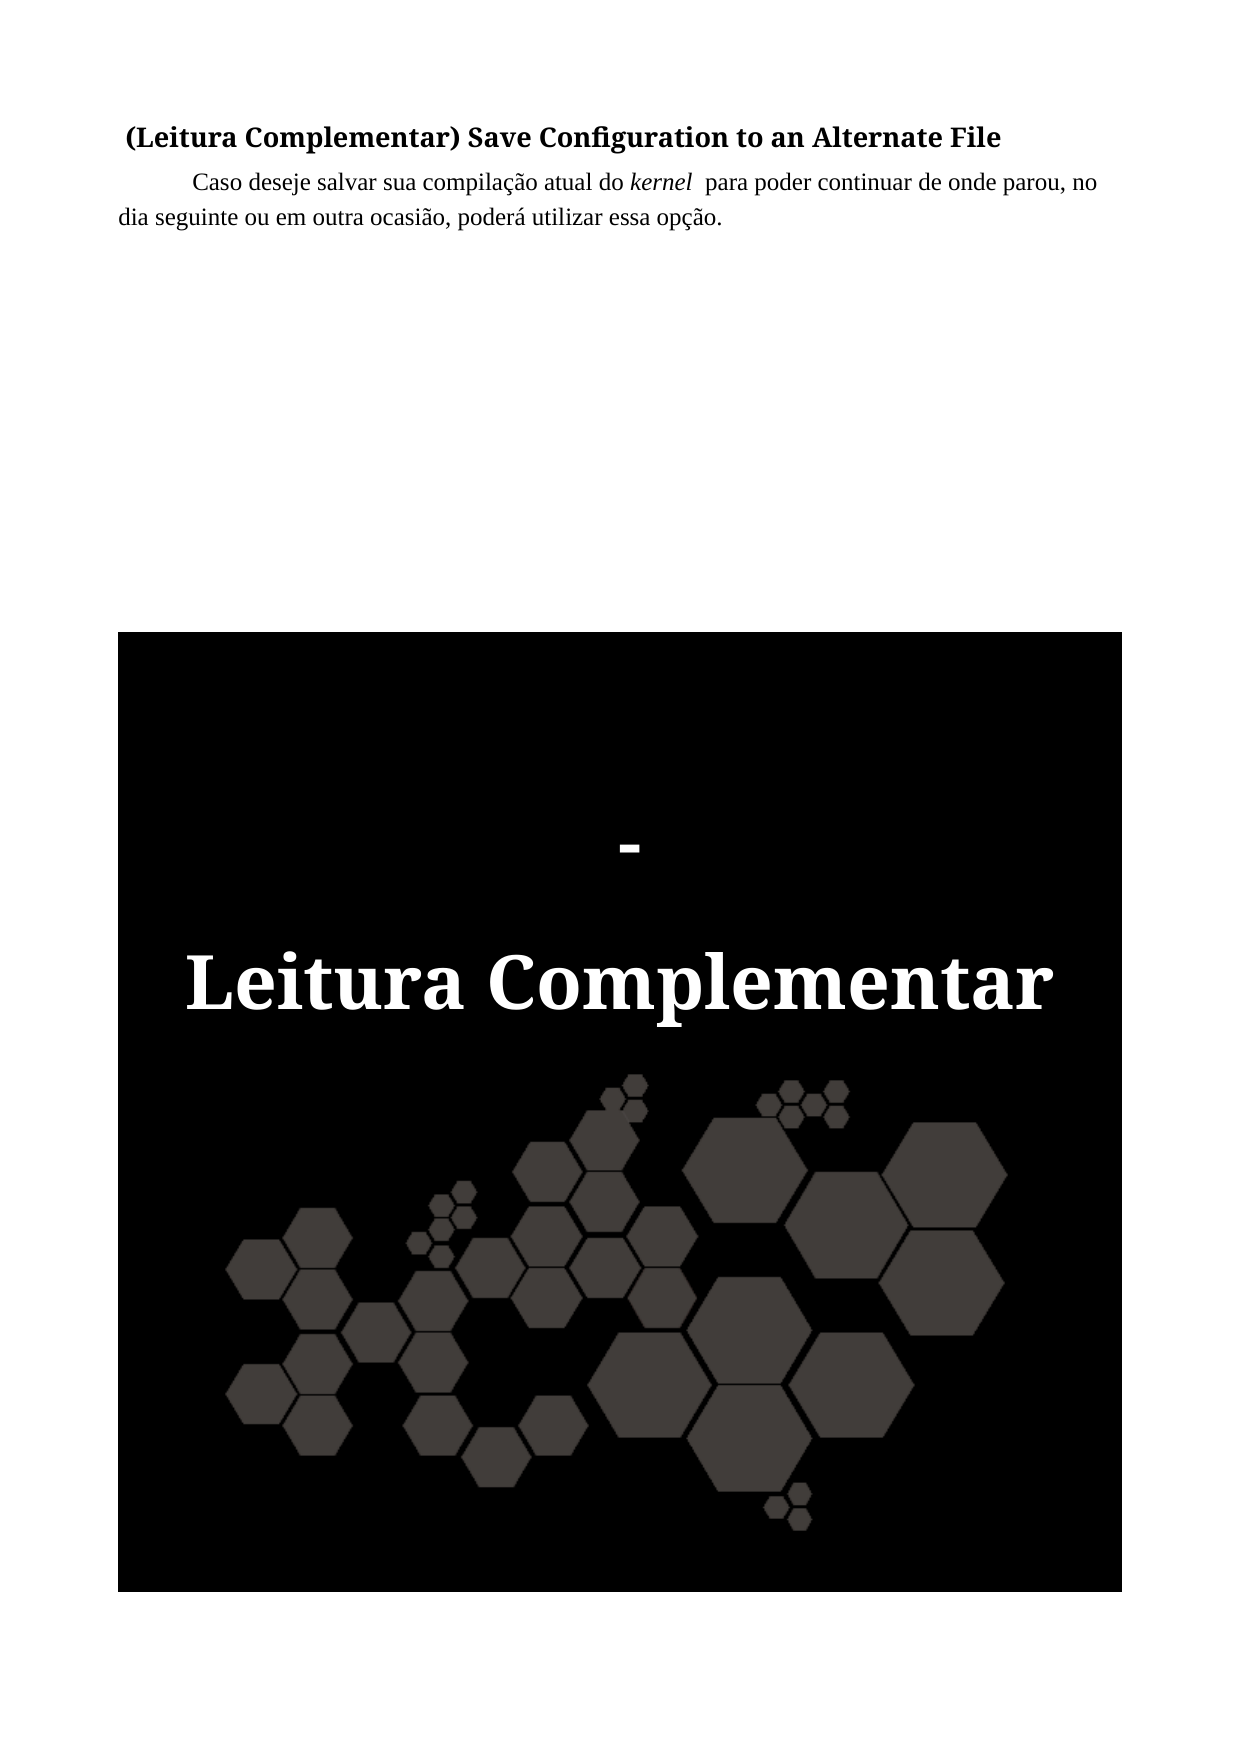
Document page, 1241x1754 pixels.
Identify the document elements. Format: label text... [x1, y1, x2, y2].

subtitle Leitura Complementar [118, 929, 1122, 1031]
subtitle - [118, 789, 1122, 892]
picture [209, 1043, 1032, 1546]
subtitle (Leitura Complementar) Save Configuration to an Alternate File [118, 118, 1122, 155]
text Caso deseje salvar sua compilação atual do kernel para poder continuar de onde parou, no dia seguinte ou em outra ocasião, poderá utilizar essa opção. [118, 167, 1122, 231]
